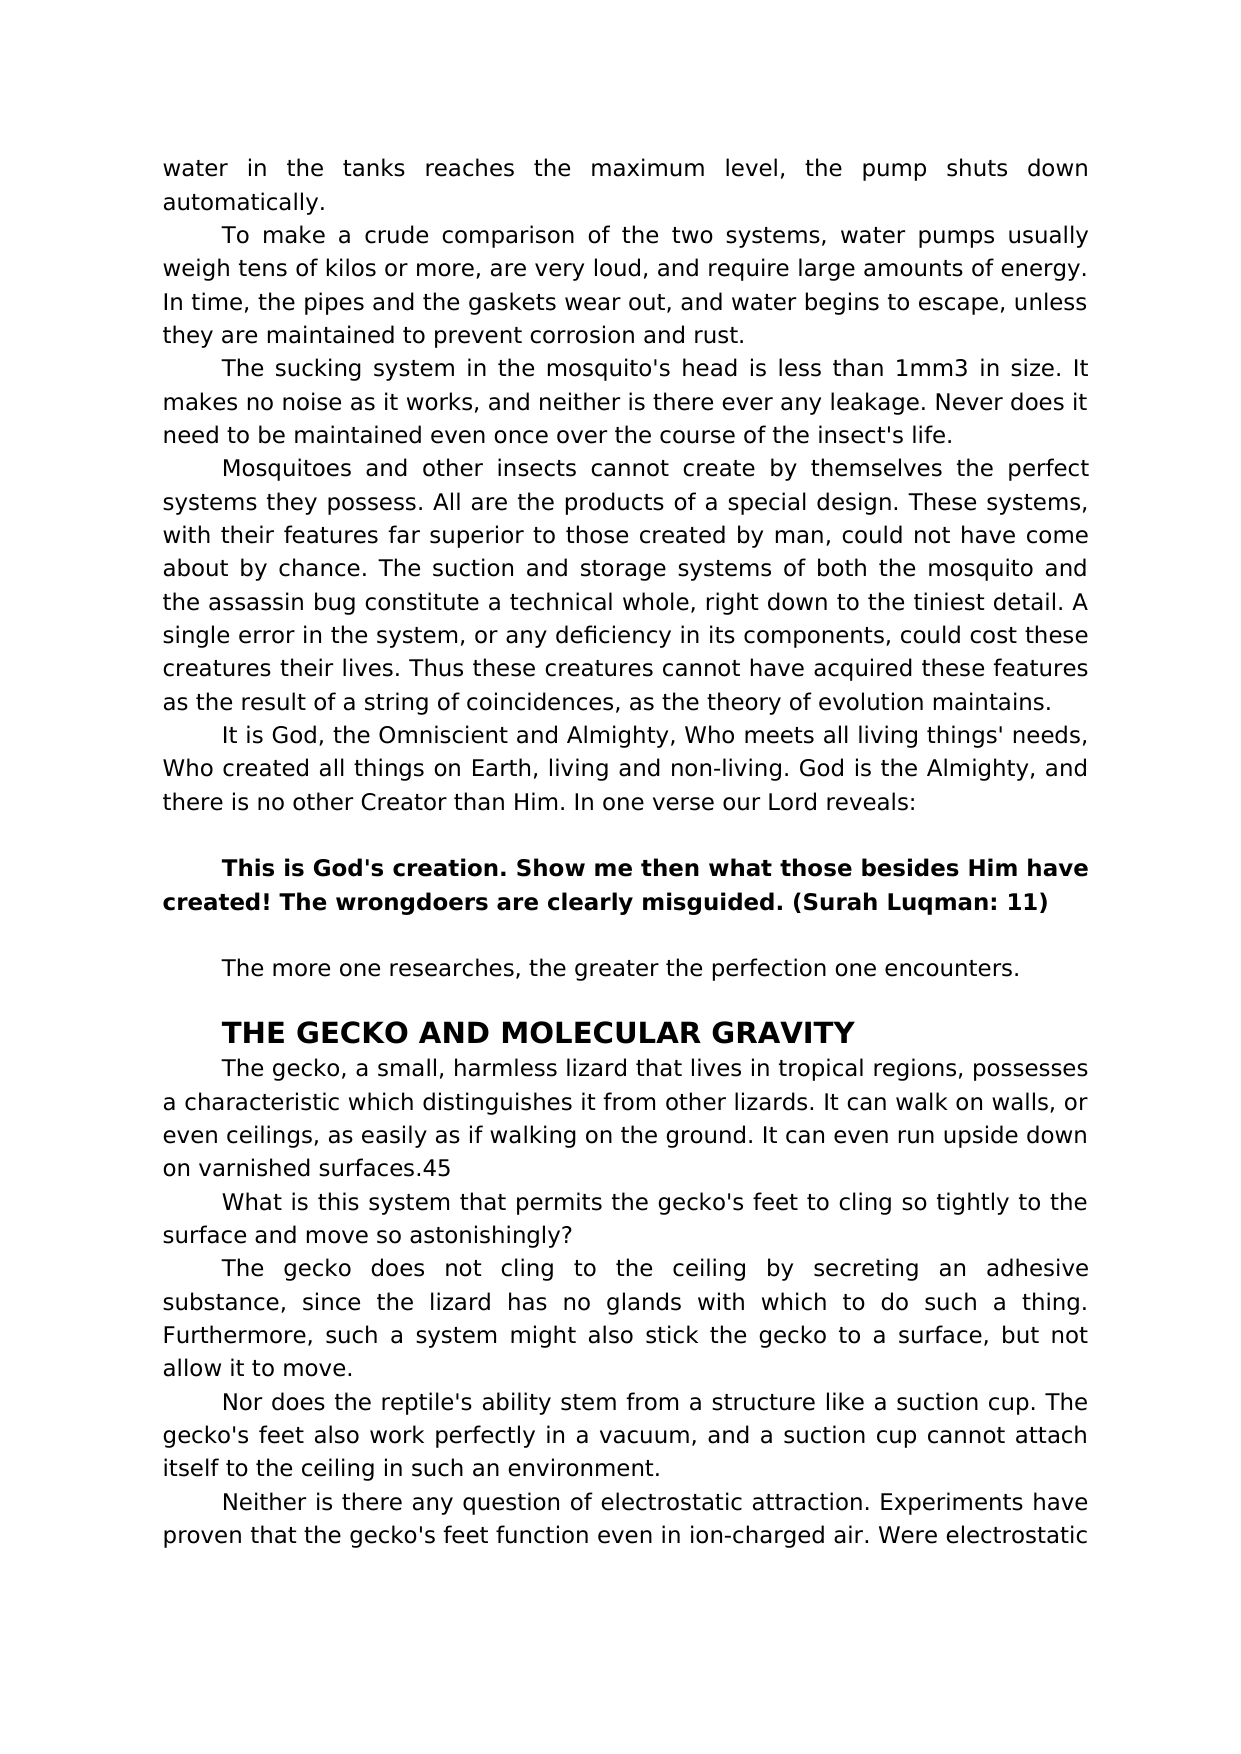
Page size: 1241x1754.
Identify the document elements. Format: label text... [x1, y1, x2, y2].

text The gecko, a small, harmless lizard that lives in tropical regions, possesses a characteristic which distinguishes it from other lizards. It can walk on walls, or even ceilings, as easily as if walking on the ground. It can even run upside down on varnished surfaces.45 [162, 1050, 1090, 1183]
text What is this system that permits the gecko's feet to cling so tightly to the surface and move so astonishingly? [162, 1183, 1090, 1250]
text The more one researches, the greater the perfection one encounters. [162, 950, 1090, 983]
text THE GECKO AND MOLECULAR GRAVITY [162, 1017, 1090, 1050]
text It is God, the Omniscient and Almighty, Who meets all living things' needs, Who created all things on Earth, living and non-living. God is the Almighty, and there is no other Creator than Him. In one verse our Lord reveals: [162, 717, 1090, 817]
text The gecko does not cling to the ceiling by secreting an adhesive substance, since the lizard has no glands with which to do such a thing. Furthermore, such a system might also stick the gecko to a surface, but not allow it to move. [162, 1250, 1090, 1383]
text Mosquitoes and other insects cannot create by themselves the perfect systems they possess. All are the products of a special design. These systems, with their features far superior to those created by man, could not have come about by chance. The suction and storage systems of both the mosquito and the assassin bug constitute a technical whole, right down to the tiniest detail. A single error in the system, or any deficiency in its components, could cost these creatures their lives. Thus these creatures cannot have acquired these features as the result of a string of coincidences, as the theory of evolution maintains. [162, 450, 1090, 717]
text This is God's creation. Show me then what those besides Him have created! The wrongdoers are clearly misguided. (Surah Luqman: 11) [162, 850, 1090, 917]
text The sucking system in the mosquito's head is less than 1mm3 in size. It makes no noise as it works, and neither is there ever any leakage. Never does it need to be maintained even once over the course of the insect's life. [162, 350, 1090, 450]
text To make a crude comparison of the two systems, water pumps usually weigh tens of kilos or more, are very loud, and require large amounts of energy. In time, the pipes and the gaskets wear out, and water begins to escape, unless they are maintained to prevent corrosion and rust. [162, 217, 1090, 350]
text water in the tanks reaches the maximum level, the pump shuts down automatically. [162, 150, 1090, 217]
text Nor does the reptile's ability stem from a structure like a suction cup. The gecko's feet also work perfectly in a vacuum, and a suction cup cannot attach itself to the ceiling in such an environment. [162, 1383, 1090, 1483]
text Neither is there any question of electrostatic attraction. Experiments have proven that the gecko's feet function even in ion-charged air. Were electrostatic [162, 1483, 1090, 1550]
